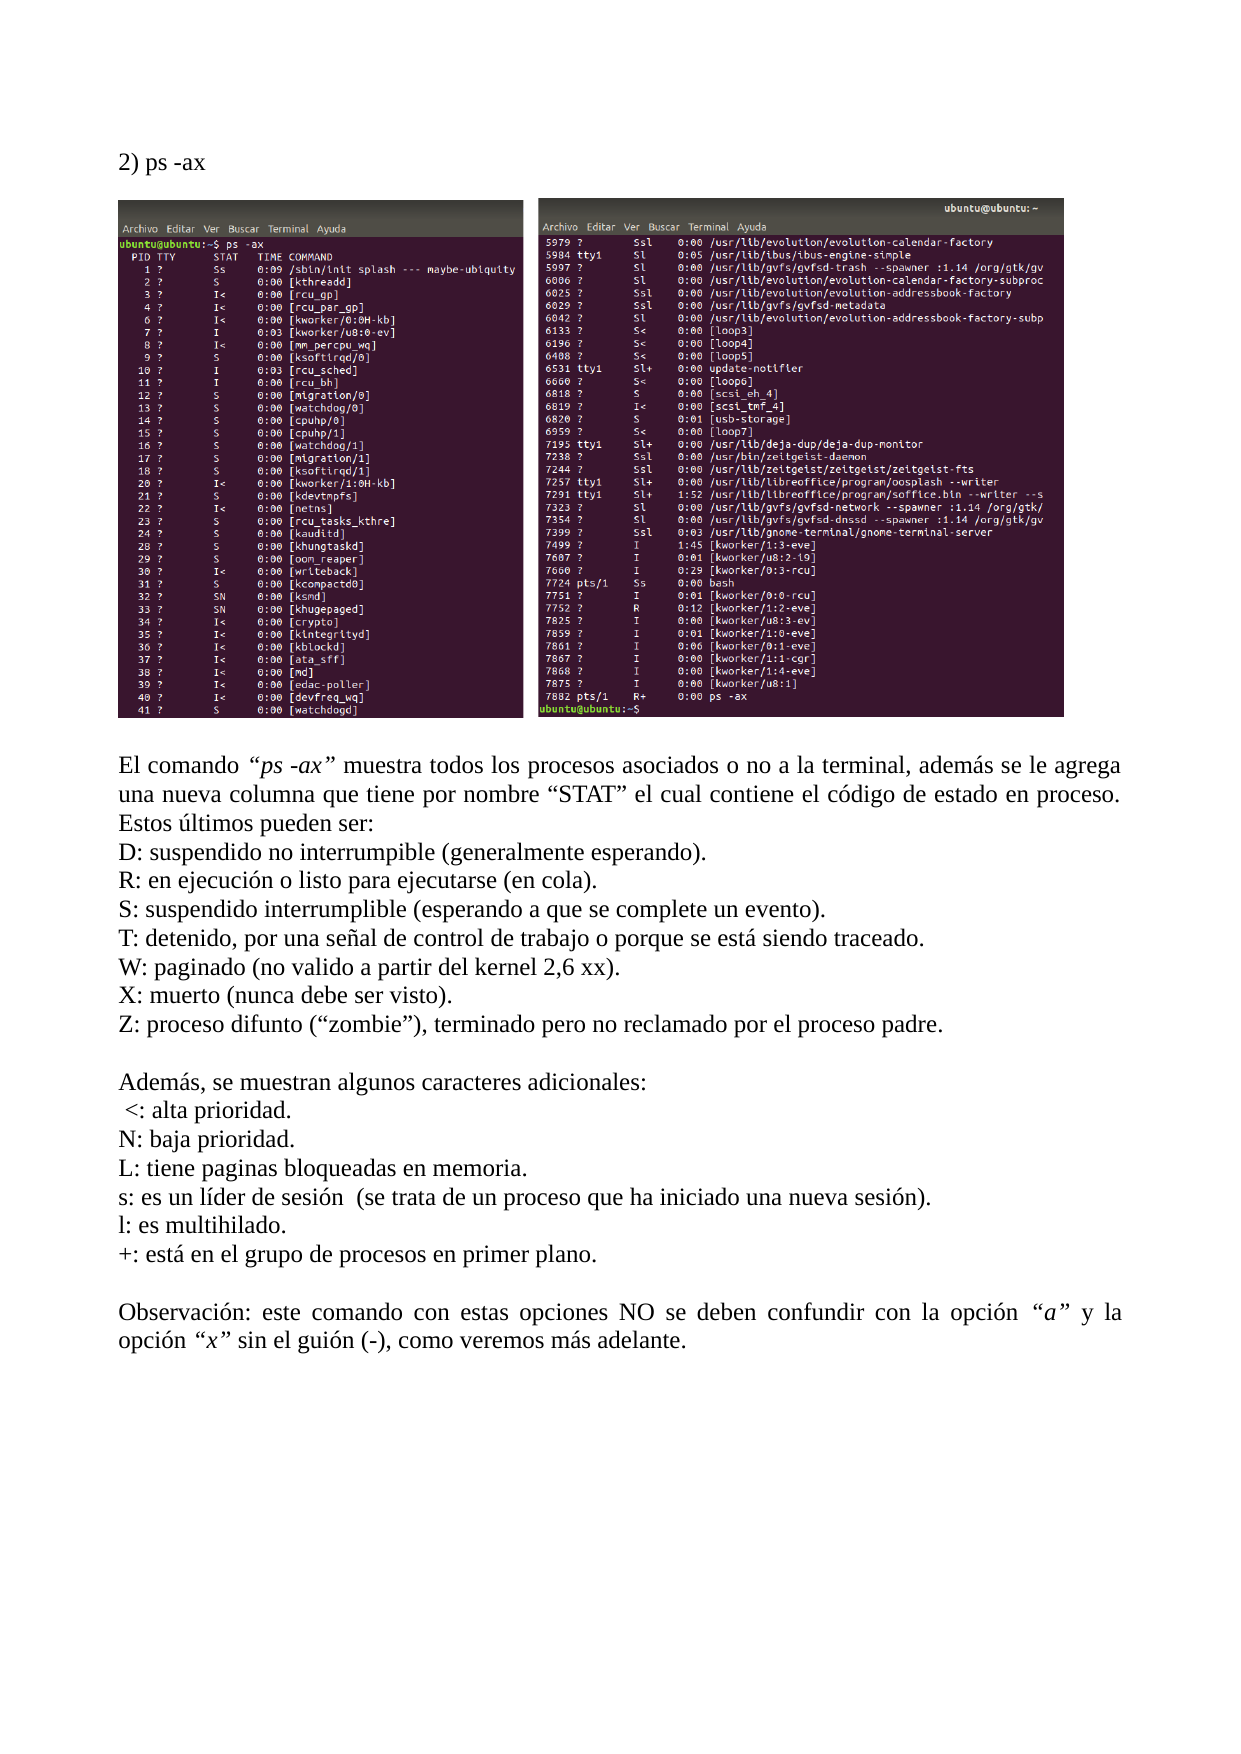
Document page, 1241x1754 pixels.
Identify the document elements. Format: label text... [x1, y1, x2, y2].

text s: es un líder de sesión (se trata de un proceso que ha iniciado una nueva sesión). [118, 1182, 1122, 1211]
text T: detenido, por una señal de control de trabajo o porque se está siendo traceado. [118, 923, 1122, 952]
text R: en ejecución o listo para ejecutarse (en cola). [118, 866, 1122, 894]
text N: baja prioridad. [118, 1124, 1122, 1153]
text El comando “ps -ax” muestra todos los procesos asociados o no a la terminal, además se le agrega una nueva columna que tiene por nombre “STAT” el cual contiene el código de estado en proceso. Estos últimos pueden ser: [118, 751, 1122, 837]
text L: tiene paginas bloqueadas en memoria. [118, 1153, 1122, 1182]
text <: alta prioridad. [118, 1096, 1122, 1124]
text X: muerto (nunca debe ser visto). [118, 981, 1122, 1009]
text 2) ps -ax [118, 147, 1122, 176]
text l: es multihilado. [118, 1211, 1122, 1239]
text +: está en el grupo de procesos en primer plano. [118, 1239, 1122, 1268]
text S: suspendido interrumplible (esperando a que se complete un evento). [118, 894, 1122, 923]
text W: paginado (no valido a partir del kernel 2,6 xx). [118, 952, 1122, 981]
text Observación: este comando con estas opciones NO se deben confundir con la opción “a” y la opción “x” sin el guión (-), como veremos más adelante. [118, 1297, 1122, 1354]
text Z: proceso difunto (“zombie”), terminado pero no reclamado por el proceso padre. [118, 1009, 1122, 1038]
text D: suspendido no interrumpible (generalmente esperando). [118, 837, 1122, 866]
text Además, se muestran algunos caracteres adicionales: [118, 1067, 1122, 1096]
